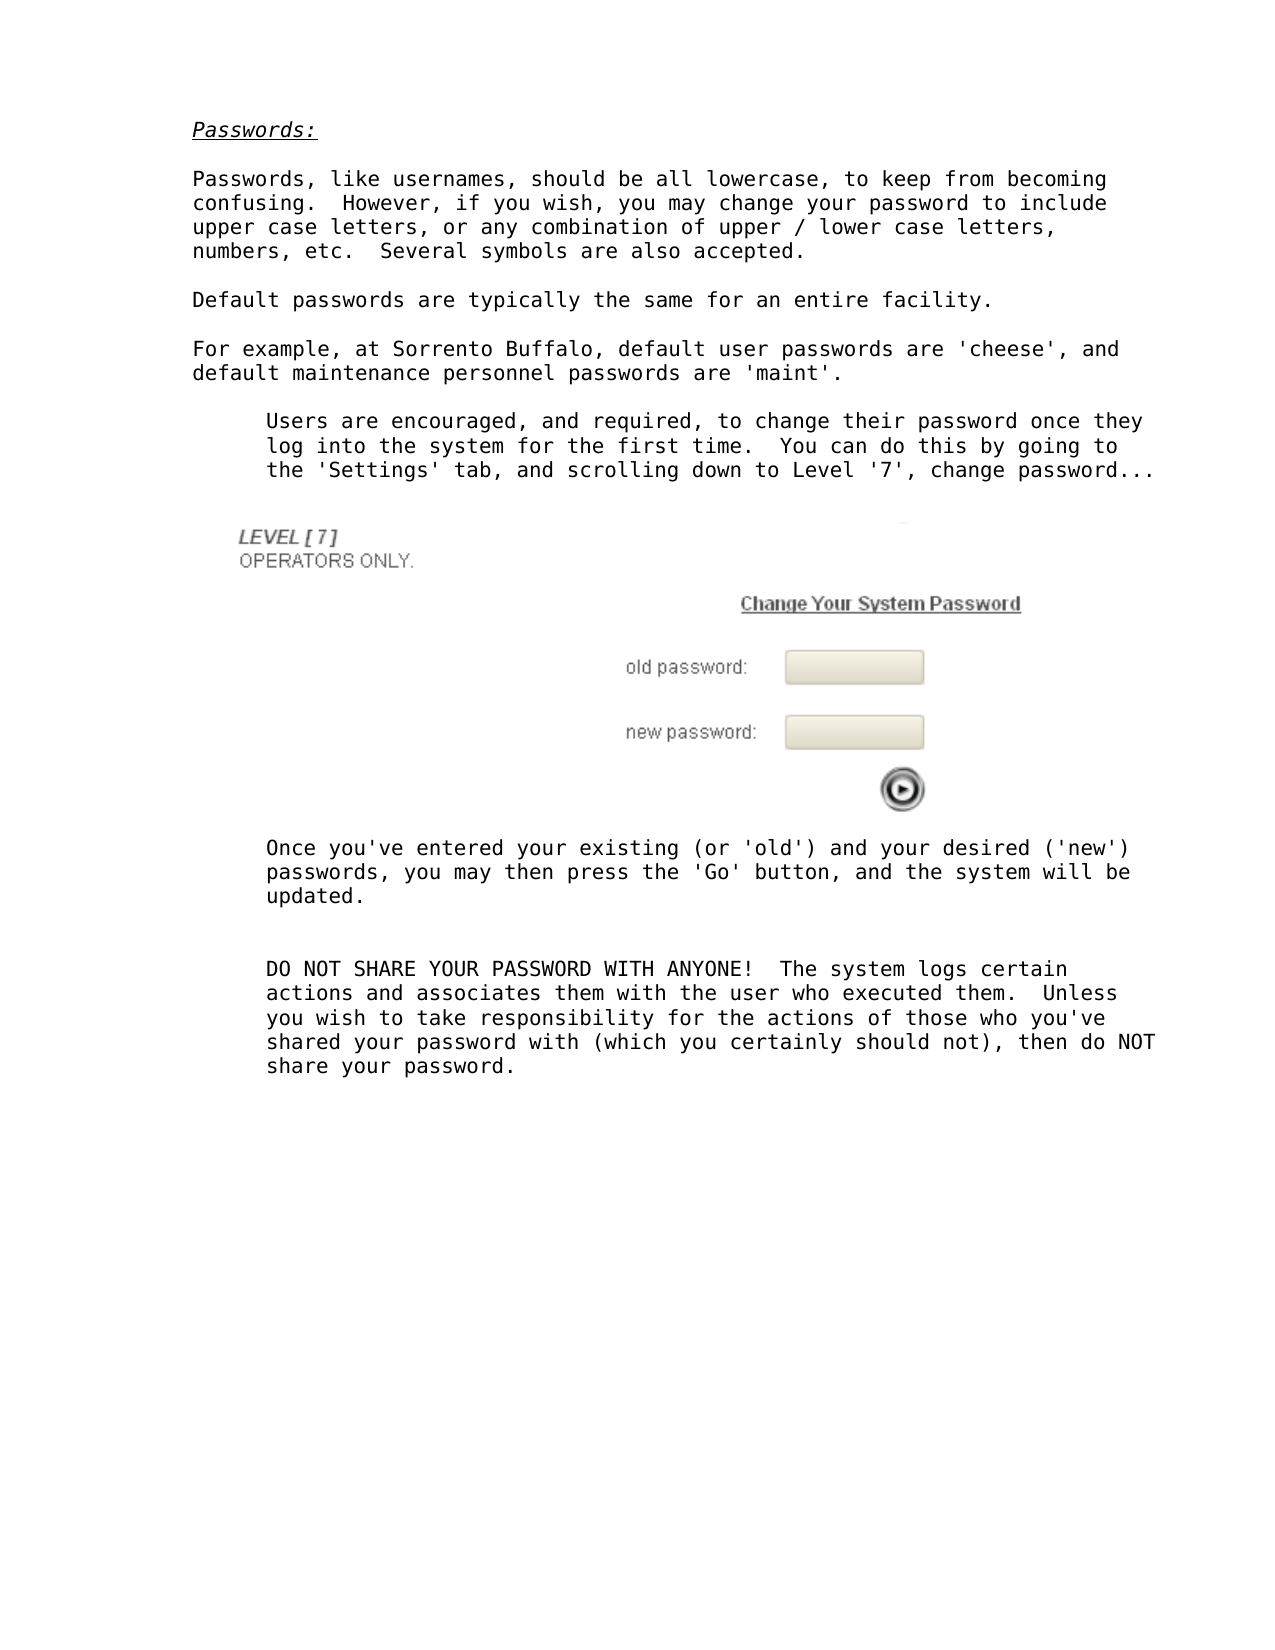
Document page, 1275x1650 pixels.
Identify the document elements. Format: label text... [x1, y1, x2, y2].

text Default passwords are typically the same for an entire facility. [118, 288, 1157, 312]
text Passwords: [118, 118, 1157, 142]
text Users are encouraged, and required, to change their password once they log into the system for the first time. You can do this by going to the 'Settings' tab, and scrolling down to Level '7', change password... [118, 409, 1157, 482]
text DO NOT SHARE YOUR PASSWORD WITH ANYONE! The system logs certain actions and associates them with the user who executed them. Unless you wish to take responsibility for the actions of those who you've shared your password with (which you certainly should not), then do NOT share your password. [118, 957, 1157, 1078]
text Passwords, like usernames, should be all lowercase, to keep from becoming confusing. However, if you wish, you may change your password to include upper case letters, or any combination of upper / lower case letters, numbers, etc. Several symbols are also accepted. [118, 167, 1157, 264]
text Once you've entered your existing (or 'old') and your desired ('new') passwords, you may then press the 'Go' button, and the system will be updated. [118, 836, 1157, 908]
text default maintenance personnel passwords are 'maint'. [118, 361, 1157, 385]
text For example, at Sorrento Buffalo, default user passwords are 'cheese', and [118, 337, 1157, 361]
